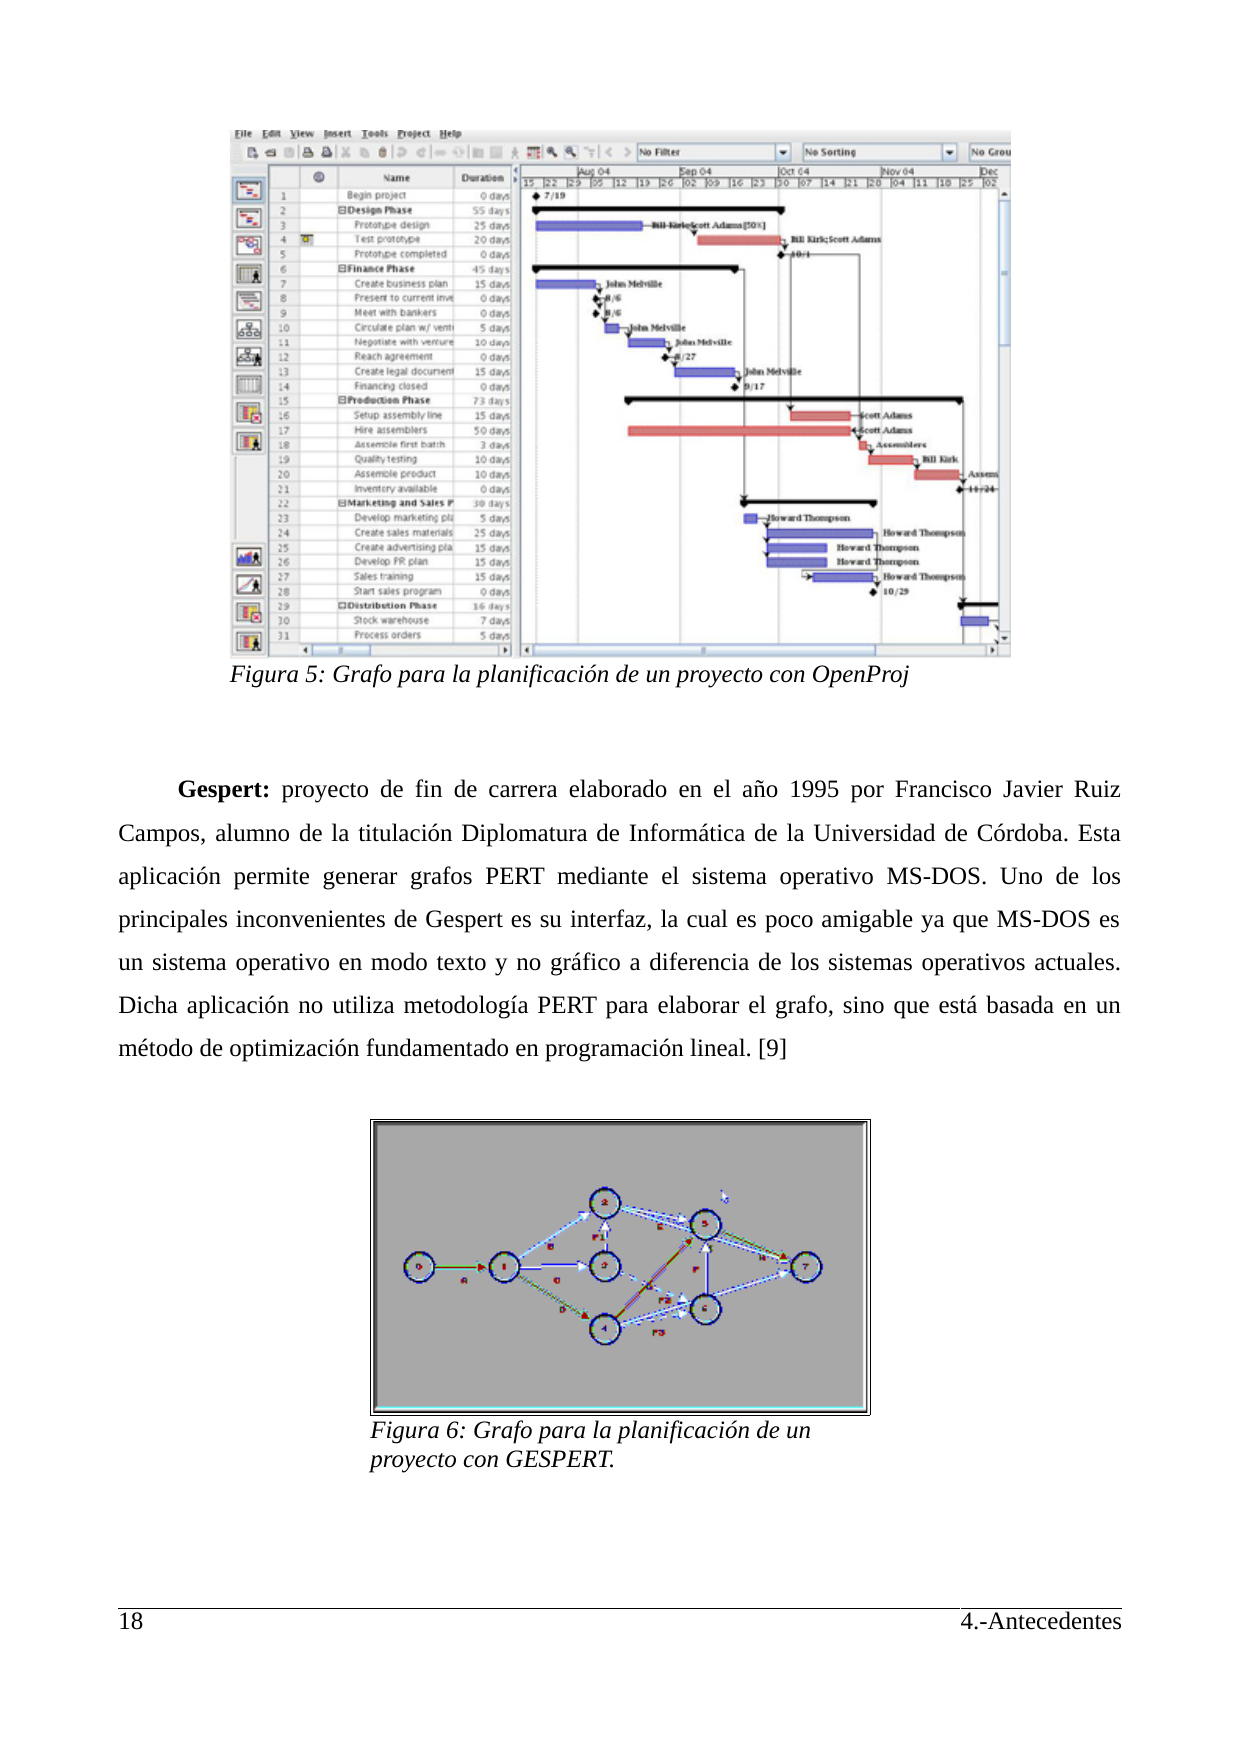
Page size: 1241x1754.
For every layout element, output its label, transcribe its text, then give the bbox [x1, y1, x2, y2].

picture [373, 1121, 868, 1413]
text Figura 6: Grafo para la planificación de un proyecto con GESPERT. [370, 1416, 870, 1473]
text Gespert: proyecto de fin de carrera elaborado en el año 1995 por Francisco Javier Ruiz Campos, alumno de la titulación Diplomatura de Informática de la Universidad de Córdoba. Esta aplicación permite generar grafos PERT mediante el sistema operativo MS-DOS. Uno de los principales inconvenientes de Gespert es su interfaz, la cual es poco amigable ya que MS-DOS es un sistema operativo en modo texto y no gráfico a diferencia de los sistemas operativos actuales. Dicha aplicación no utiliza metodología PERT para elaborar el grafo, sino que está basada en un método de optimización fundamentado en programación lineal. [9] [118, 774, 1122, 1062]
text Figura 5: Grafo para la planificación de un proyecto con OpenProj [229, 659, 1011, 688]
picture [229, 130, 1011, 659]
